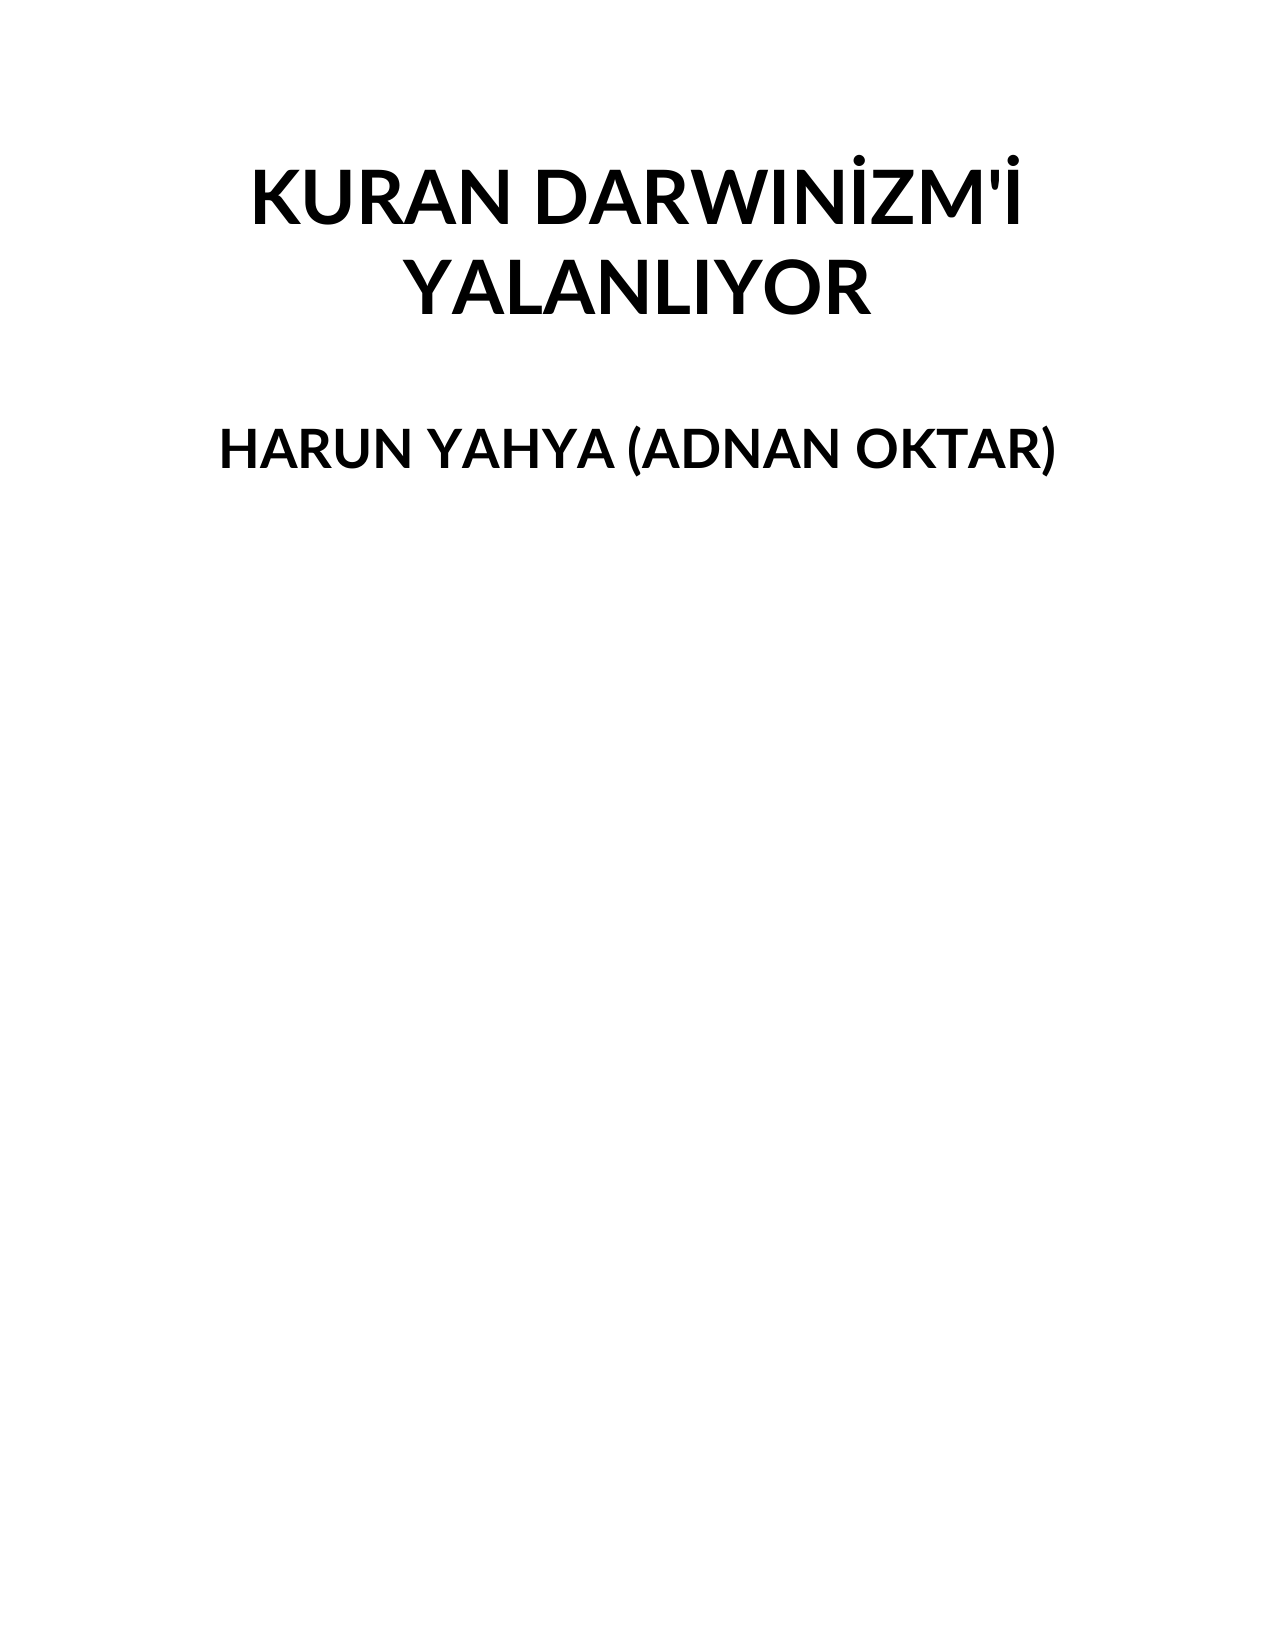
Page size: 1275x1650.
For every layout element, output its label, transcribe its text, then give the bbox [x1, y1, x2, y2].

text HARUN YAHYA (ADNAN OKTAR) [75, 415, 1200, 480]
subtitle KURAN DARWINİZM'İ YALANLIYOR [75, 150, 1200, 330]
